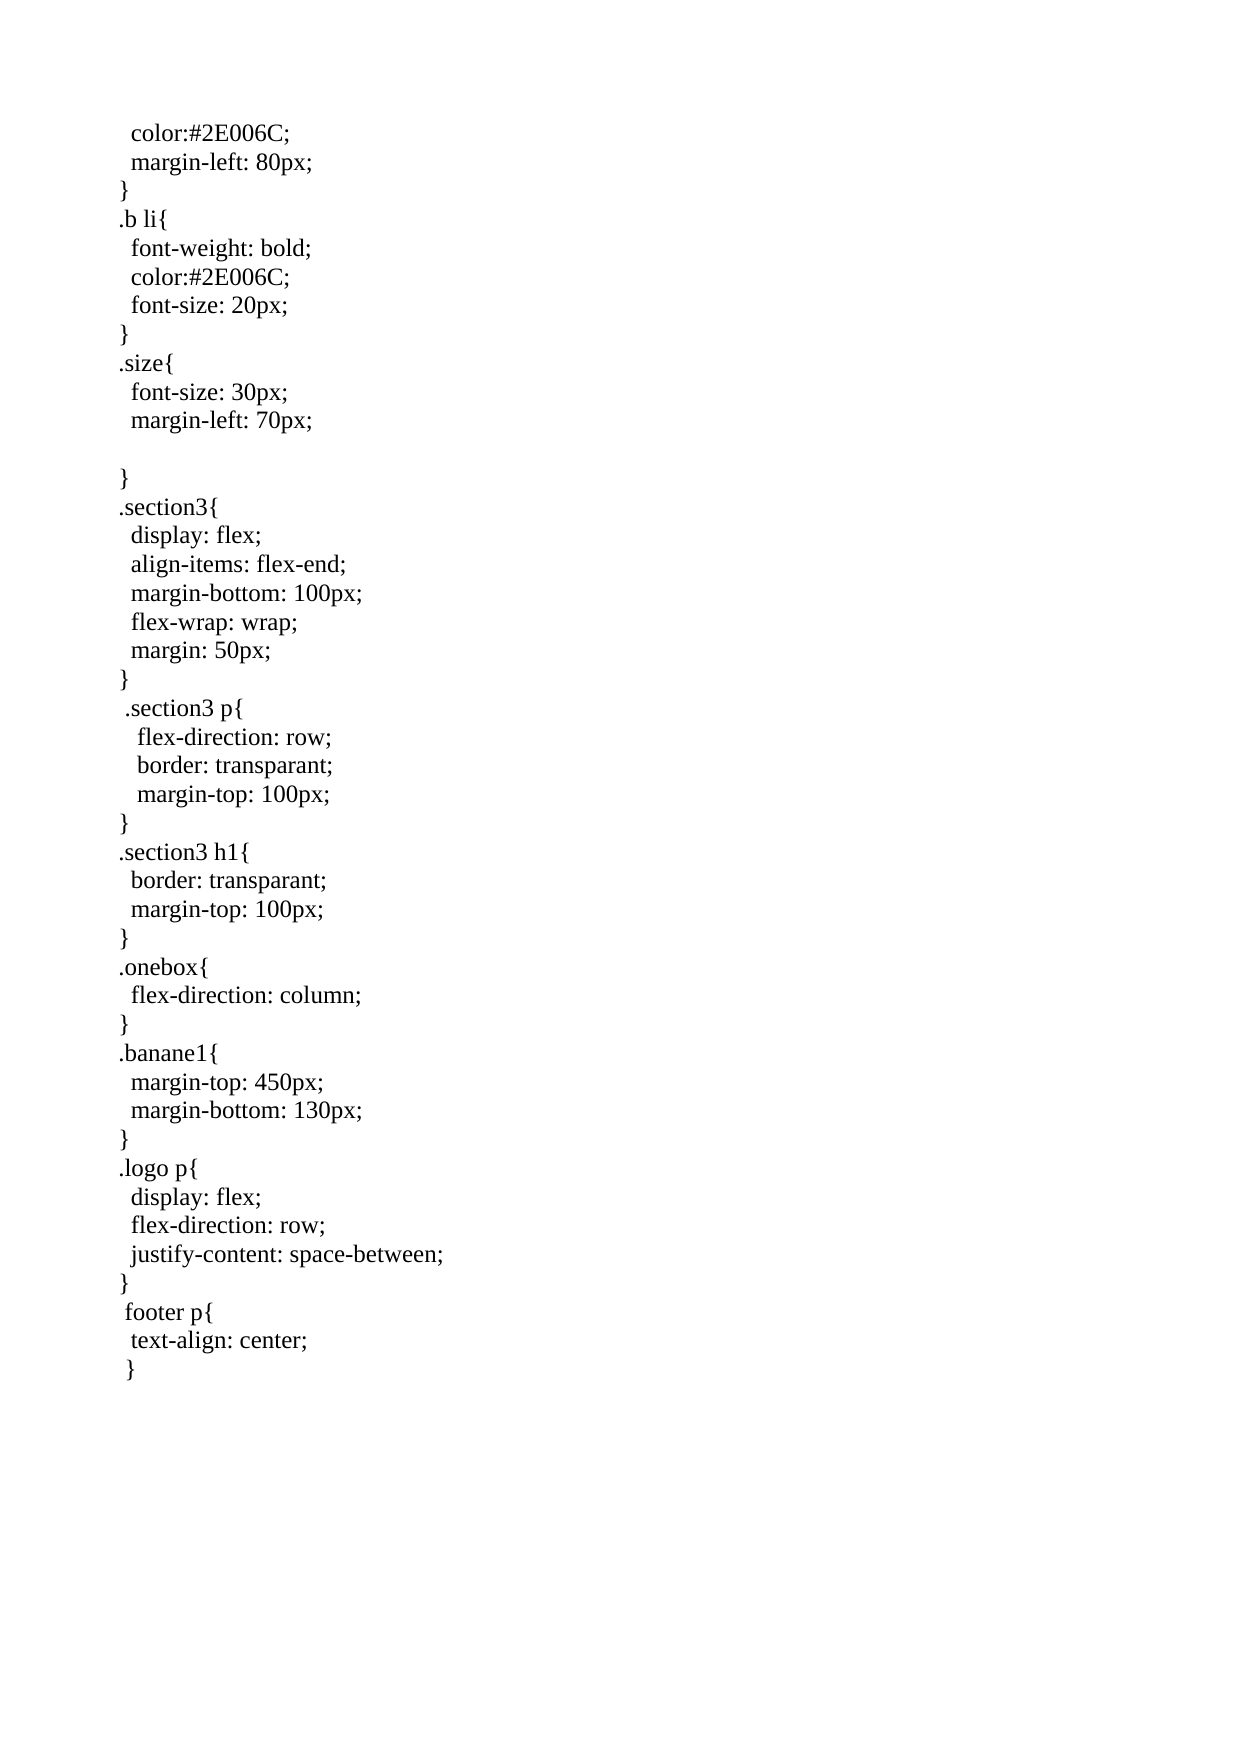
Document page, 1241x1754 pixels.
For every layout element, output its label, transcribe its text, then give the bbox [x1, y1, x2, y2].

text .banane1{ [118, 1038, 1122, 1067]
text justify-content: space-between; [118, 1239, 1122, 1268]
text } [118, 923, 1122, 952]
text font-weight: bold; [118, 233, 1122, 262]
text display: flex; [118, 1182, 1122, 1211]
text margin-left: 80px; [118, 147, 1122, 176]
text flex-direction: row; [118, 1211, 1122, 1239]
text .logo p{ [118, 1153, 1122, 1182]
text .b li{ [118, 204, 1122, 233]
text } [118, 1268, 1122, 1297]
text } [118, 463, 1122, 492]
text .section3{ [118, 492, 1122, 521]
text flex-direction: row; [118, 722, 1122, 751]
text color:#2E006C; [118, 118, 1122, 147]
text } [118, 664, 1122, 693]
text margin-bottom: 100px; [118, 578, 1122, 607]
text flex-direction: column; [118, 981, 1122, 1009]
text align-items: flex-end; [118, 549, 1122, 578]
text } [118, 1009, 1122, 1038]
text footer p{ [118, 1297, 1122, 1326]
text margin: 50px; [118, 636, 1122, 664]
text } [118, 808, 1122, 837]
text margin-left: 70px; [118, 406, 1122, 434]
text margin-top: 100px; [118, 779, 1122, 808]
text font-size: 20px; [118, 291, 1122, 319]
text margin-top: 100px; [118, 894, 1122, 923]
text text-align: center; [118, 1326, 1122, 1354]
text .section3 p{ [118, 693, 1122, 722]
text font-size: 30px; [118, 377, 1122, 406]
text .onebox{ [118, 952, 1122, 981]
text } [118, 1124, 1122, 1153]
text flex-wrap: wrap; [118, 607, 1122, 636]
text margin-bottom: 130px; [118, 1096, 1122, 1124]
text border: transparant; [118, 866, 1122, 894]
text display: flex; [118, 521, 1122, 549]
text .size{ [118, 348, 1122, 377]
text } [118, 319, 1122, 348]
text margin-top: 450px; [118, 1067, 1122, 1096]
text } [118, 176, 1122, 204]
text } [118, 1354, 1122, 1383]
text .section3 h1{ [118, 837, 1122, 866]
text color:#2E006C; [118, 262, 1122, 291]
text border: transparant; [118, 751, 1122, 779]
